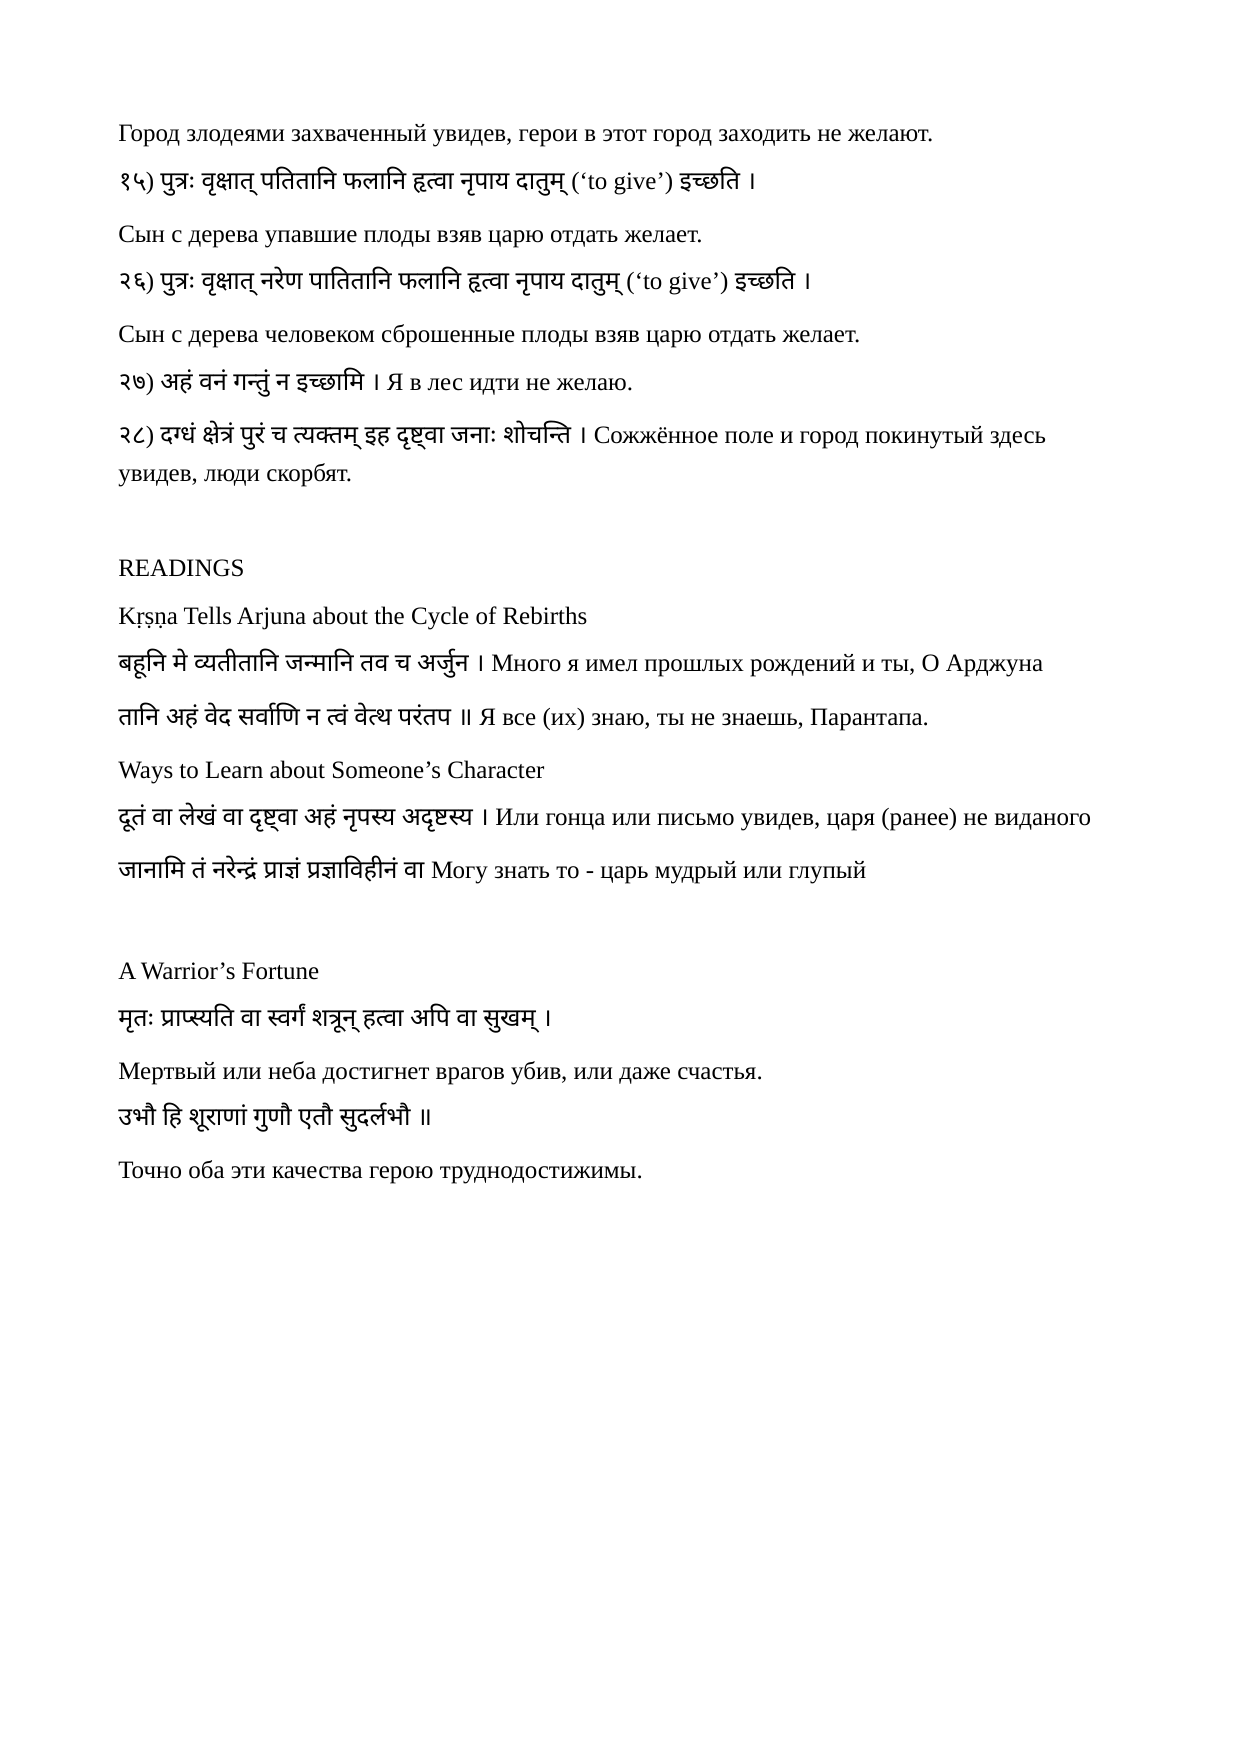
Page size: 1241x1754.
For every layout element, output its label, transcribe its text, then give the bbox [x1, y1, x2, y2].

text Мертвый или неба достигнет врагов убив, или даже счастья. [118, 1056, 1122, 1084]
text २७) अहं वनं गन्तुं न इच्छामि । Я в лес идти не желаю. [118, 367, 1122, 401]
text बहूनि मे व्यतीतानि जन्मानि तव च अर्जुन । Много я имел прошлых рождений и ты, О Арджуна [118, 648, 1122, 682]
text Kṛṣṇa Tells Arjuna about the Cycle of Rebirths [118, 601, 1122, 630]
text Ways to Learn about Someone’s Character [118, 755, 1122, 783]
text Сын с дерева упавшие плоды взяв царю отдать желает. [118, 219, 1122, 248]
text २८) दग्धं क्षेत्रं पुरं च त्यक्तम् इह दृष्ट्वा जनाः शोचन्ति । Сожжённое поле и город покинутый здесь увидев, люди скорбят. [118, 420, 1122, 487]
text जानामि तं नरेन्द्रं प्राज्ञं प्रज्ञाविहीनं वा Могу знать то - царь мудрый или глупый [118, 856, 1122, 889]
text २६) पुत्रः वृक्षात् नरेण पातितानि फलानि हृत्वा नृपाय दातुम् (‘to give’) इच्छति । [118, 266, 1122, 300]
text Точно оба эти качества герою труднодостижимы. [118, 1155, 1122, 1184]
text READINGS [118, 553, 1122, 582]
text तानि अहं वेद सर्वाणि न त्वं वेत्थ परंतप ॥ Я все (их) знаю, ты не знаешь, Парантапа. [118, 702, 1122, 735]
text १५) पुत्रः वृक्षात् पतितानि फलानि हृत्वा नृपाय दातुम् (‘to give’) इच्छति । [118, 166, 1122, 199]
text दूतं वा लेखं वा दृष्ट्वा अहं नृपस्य अदृष्टस्य । Или гонца или письмо увидев, царя (ранее) не виданого [118, 802, 1122, 836]
text Город злодеями захваченный увидев, герои в этот город заходить не желают. [118, 118, 1122, 147]
text मृतः प्राप्स्यति वा स्वर्गं शत्रून् हत्वा अपि वा सुखम् । [118, 1004, 1122, 1036]
text उभौ हि शूराणां गुणौ एतौ सुदर्लभौ ॥ [118, 1103, 1122, 1136]
text A Warrior’s Fortune [118, 956, 1122, 985]
text Сын с дерева человеком сброшенные плоды взяв царю отдать желает. [118, 319, 1122, 348]
